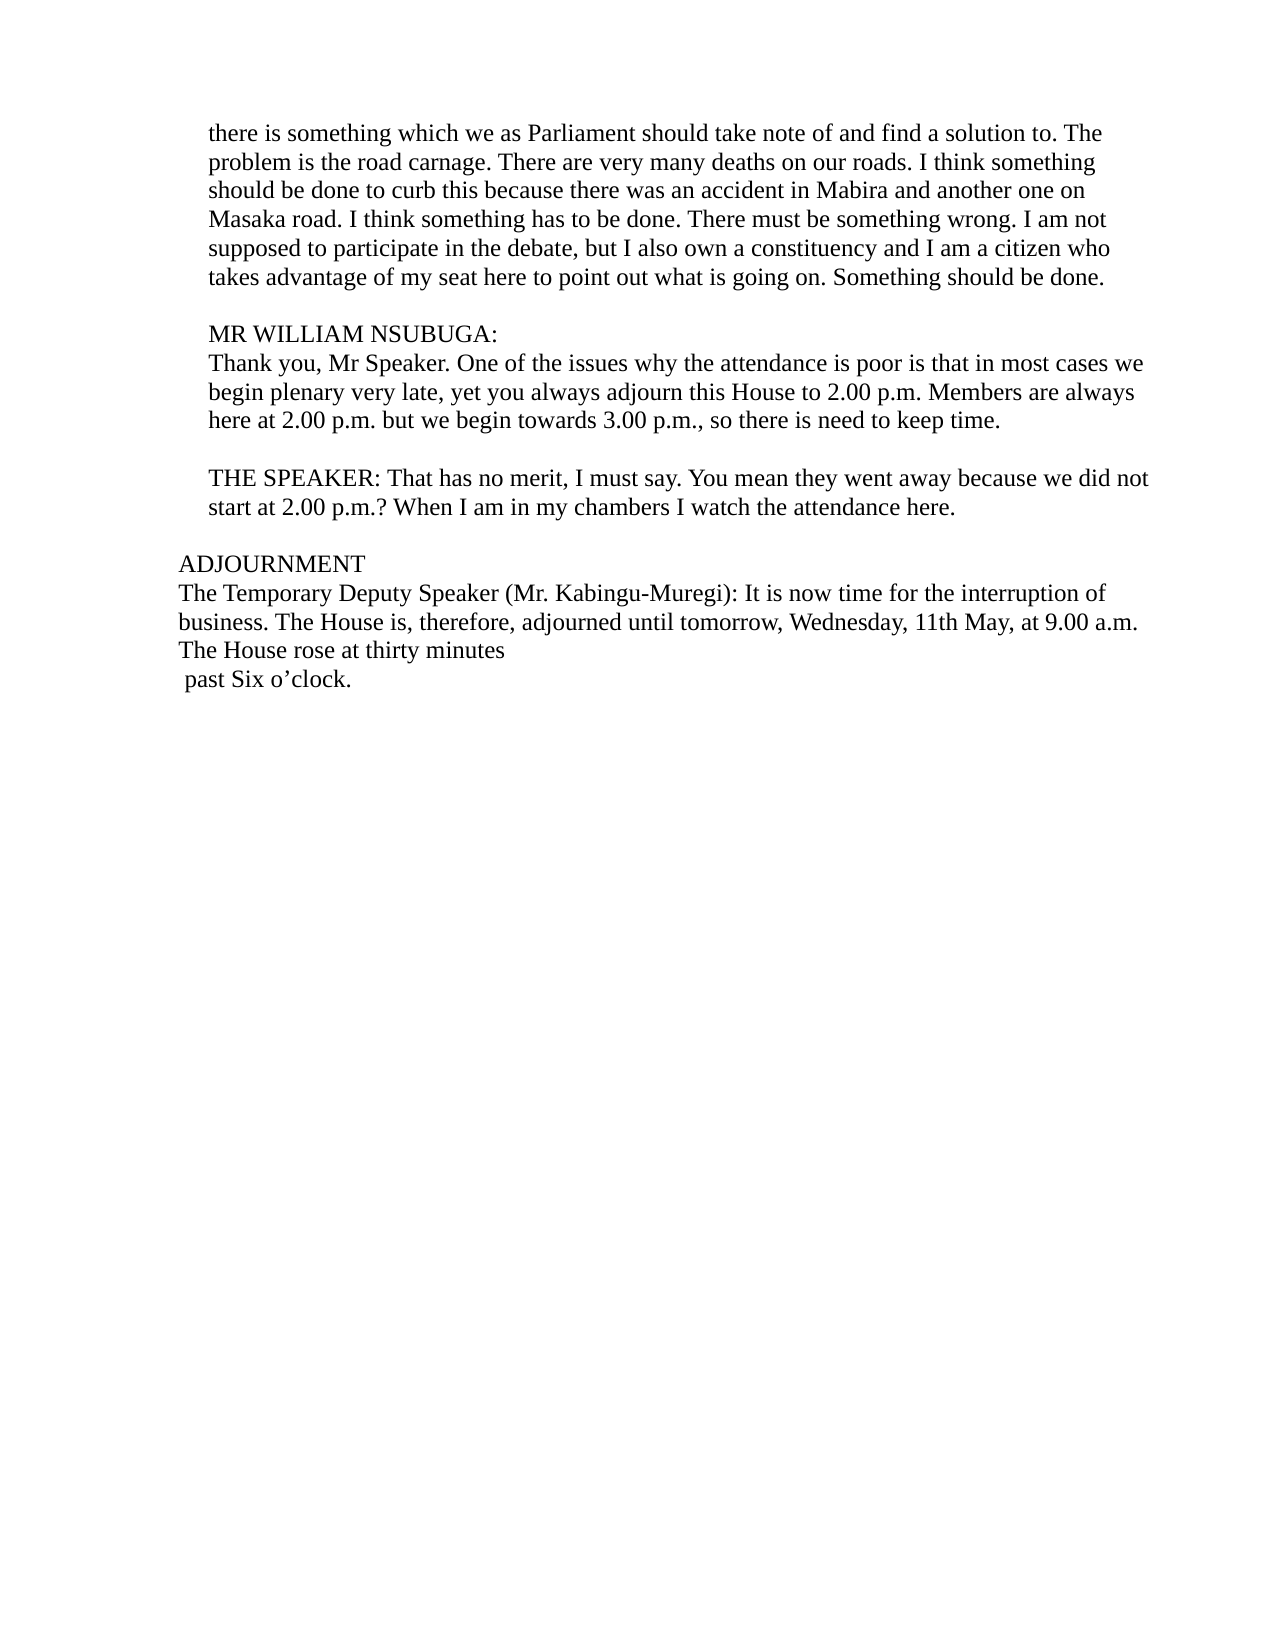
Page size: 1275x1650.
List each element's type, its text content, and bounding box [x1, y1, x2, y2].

text MR WILLIAM NSUBUGA: [208, 319, 1157, 348]
text THE SPEAKER: That has no merit, I must say. You mean they went away because we did not start at 2.00 p.m.? When I am in my chambers I watch the attendance here. [208, 463, 1157, 521]
text Thank you, Mr Speaker. One of the issues why the attendance is poor is that in most cases we begin plenary very late, yet you always adjourn this House to 2.00 p.m. Members are always here at 2.00 p.m. but we begin towards 3.00 p.m., so there is need to keep time. [208, 348, 1157, 434]
text there is something which we as Parliament should take note of and find a solution to. The problem is the road carnage. There are very many deaths on our roads. I think something should be done to curb this because there was an accident in Mabira and another one on Masaka road. I think something has to be done. There must be something wrong. I am not supposed to participate in the debate, but I also own a constituency and I am a citizen who takes advantage of my seat here to point out what is going on. Something should be done. [208, 118, 1157, 291]
text The Temporary Deputy Speaker (Mr. Kabingu-Muregi): It is now time for the interruption of business. The House is, therefore, adjourned until tomorrow, Wednesday, 11th May, at 9.00 a.m. [178, 578, 1157, 636]
text ADJOURNMENT [178, 549, 1157, 578]
text The House rose at thirty minutes [178, 636, 1157, 664]
text past Six o’clock. [178, 664, 1157, 693]
